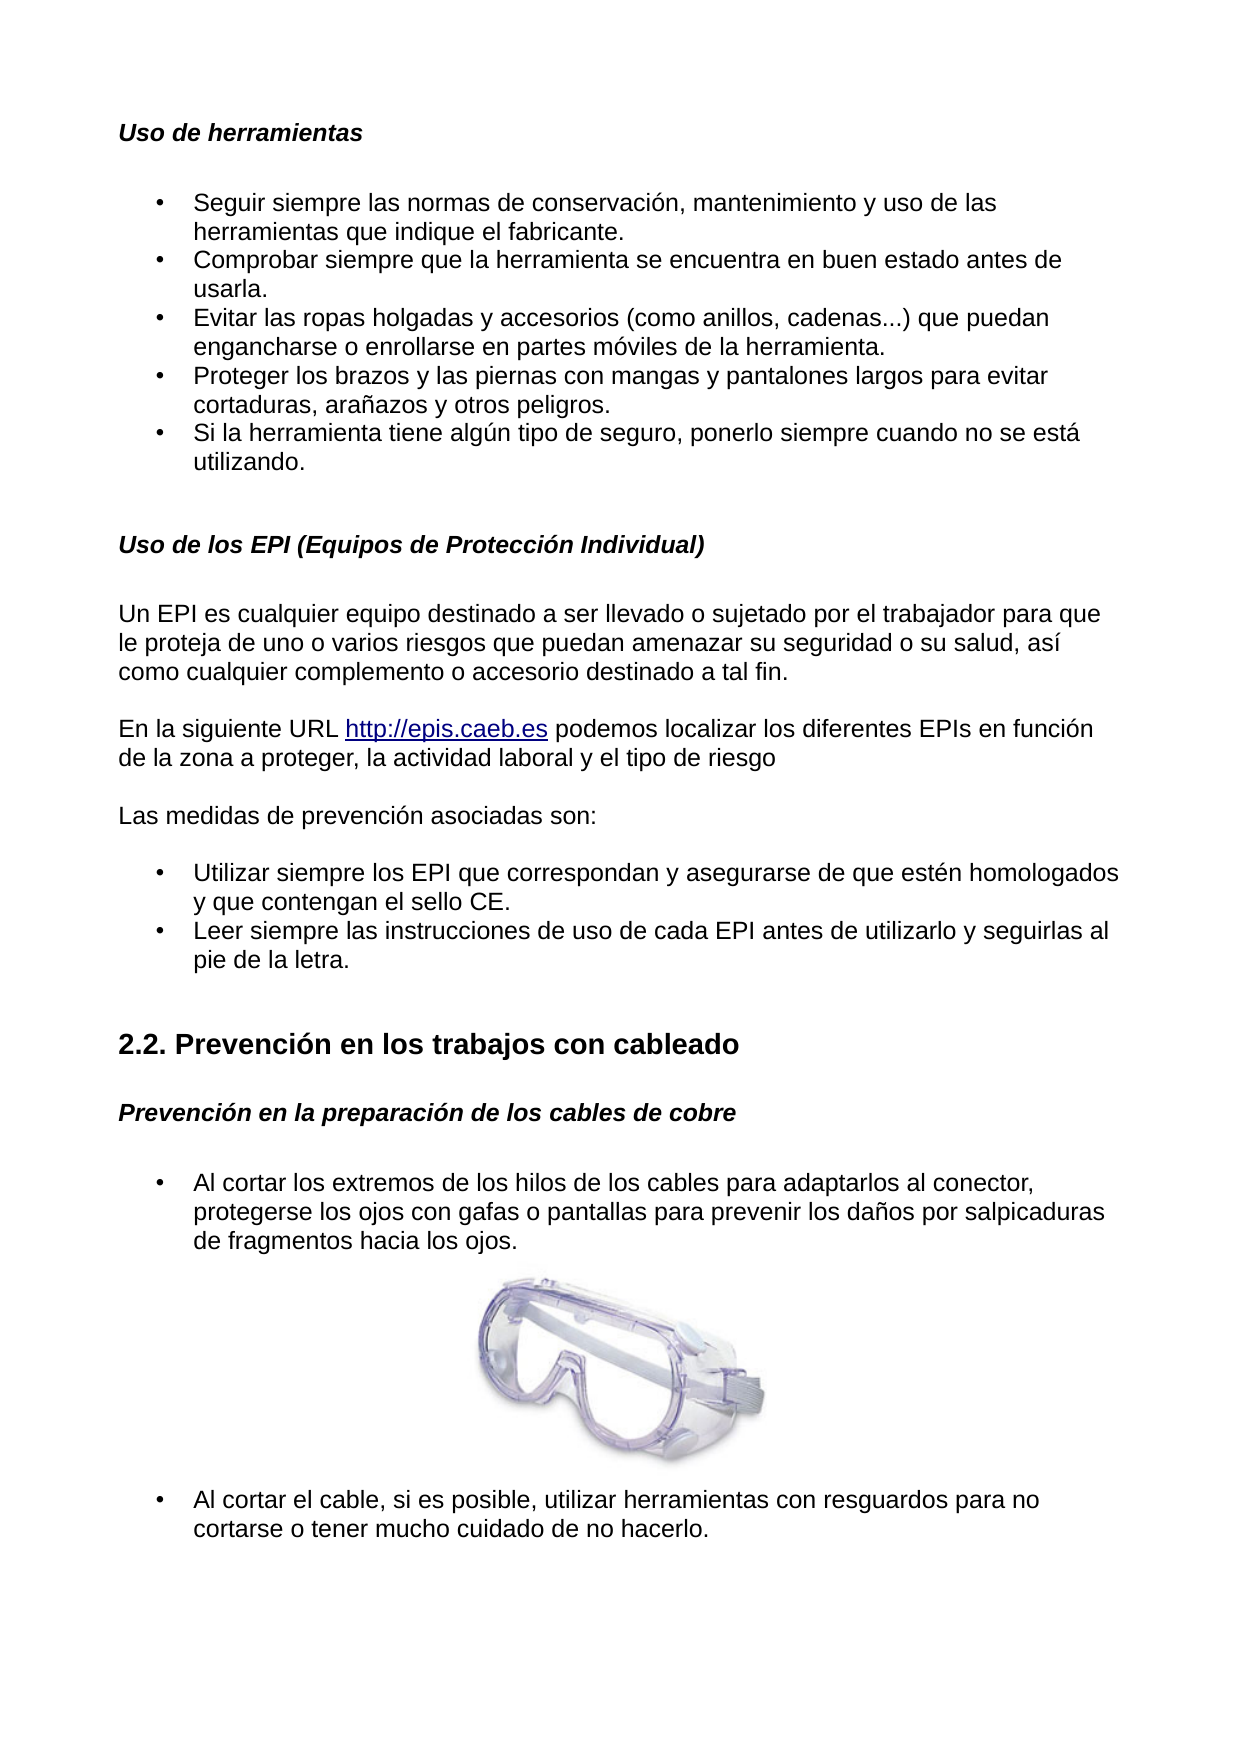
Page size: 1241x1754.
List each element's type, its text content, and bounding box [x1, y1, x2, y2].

subtitle Prevención en la preparación de los cables de cobre [118, 1098, 1122, 1127]
list Si la herramienta tiene algún tipo de seguro, ponerlo siempre cuando no se está utilizando. [156, 418, 1122, 476]
list Seguir siempre las normas de conservación, mantenimiento y uso de las herramientas que indique el fabricante. [156, 188, 1122, 246]
text En la siguiente URL http://epis.caeb.es podemos localizar los diferentes EPIs en función de la zona a proteger, la actividad laboral y el tipo de riesgo [118, 714, 1122, 772]
list Evitar las ropas holgadas y accesorios (como anillos, cadenas...) que puedan engancharse o enrollarse en partes móviles de la herramienta. [156, 303, 1122, 361]
text Un EPI es cualquier equipo destinado a ser llevado o sujetado por el trabajador para que le proteja de uno o varios riesgos que puedan amenazar su seguridad o su salud, así como cualquier complemento o accesorio destinado a tal fin. [118, 599, 1122, 686]
list Al cortar los extremos de los hilos de los cables para adaptarlos al conector, protegerse los ojos con gafas o pantallas para prevenir los daños por salpicaduras de fragmentos hacia los ojos. [156, 1168, 1122, 1254]
list Al cortar el cable, si es posible, utilizar herramientas con resguardos para no cortarse o tener mucho cuidado de no hacerlo. [156, 1409, 1122, 1542]
list Proteger los brazos y las piernas con mangas y pantalones largos para evitar cortaduras, arañazos y otros peligros. [156, 361, 1122, 418]
text Las medidas de prevención asociadas son: [118, 801, 1122, 829]
picture [447, 1254, 793, 1485]
subtitle 2.2. Prevención en los trabajos con cableado [118, 1027, 1122, 1061]
list Leer siempre las instrucciones de uso de cada EPI antes de utilizarlo y seguirlas al pie de la letra. [156, 916, 1122, 973]
list Utilizar siempre los EPI que correspondan y asegurarse de que estén homologados y que contengan el sello CE. [156, 858, 1122, 916]
subtitle Uso de herramientas [118, 118, 1122, 147]
subtitle Uso de los EPI (Equipos de Protección Individual) [118, 530, 1122, 558]
list Comprobar siempre que la herramienta se encuentra en buen estado antes de usarla. [156, 246, 1122, 303]
